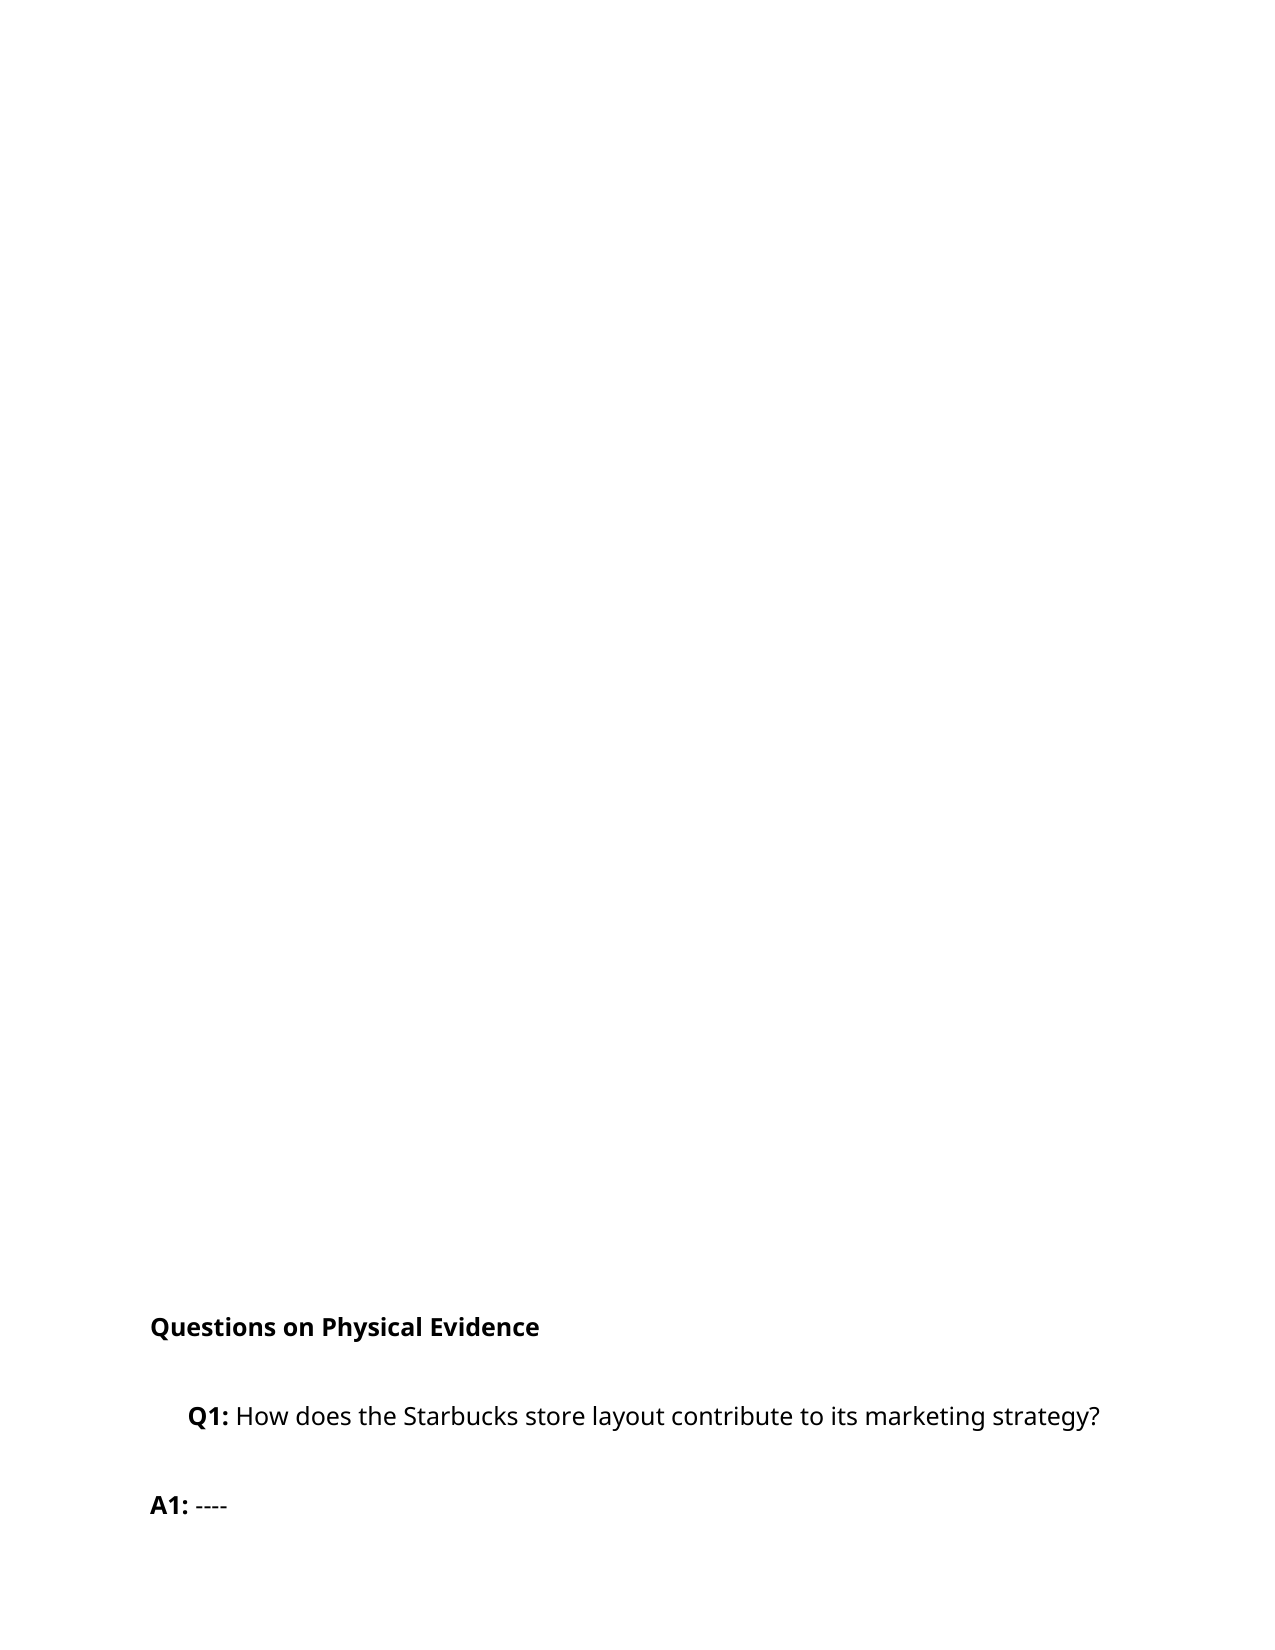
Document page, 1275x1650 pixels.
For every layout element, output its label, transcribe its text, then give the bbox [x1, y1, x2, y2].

text A1: ---- [150, 1487, 1125, 1522]
text Questions on Physical Evidence [150, 1309, 1125, 1343]
text Q1: How does the Starbucks store layout contribute to its marketing strategy? [187, 1398, 1125, 1432]
